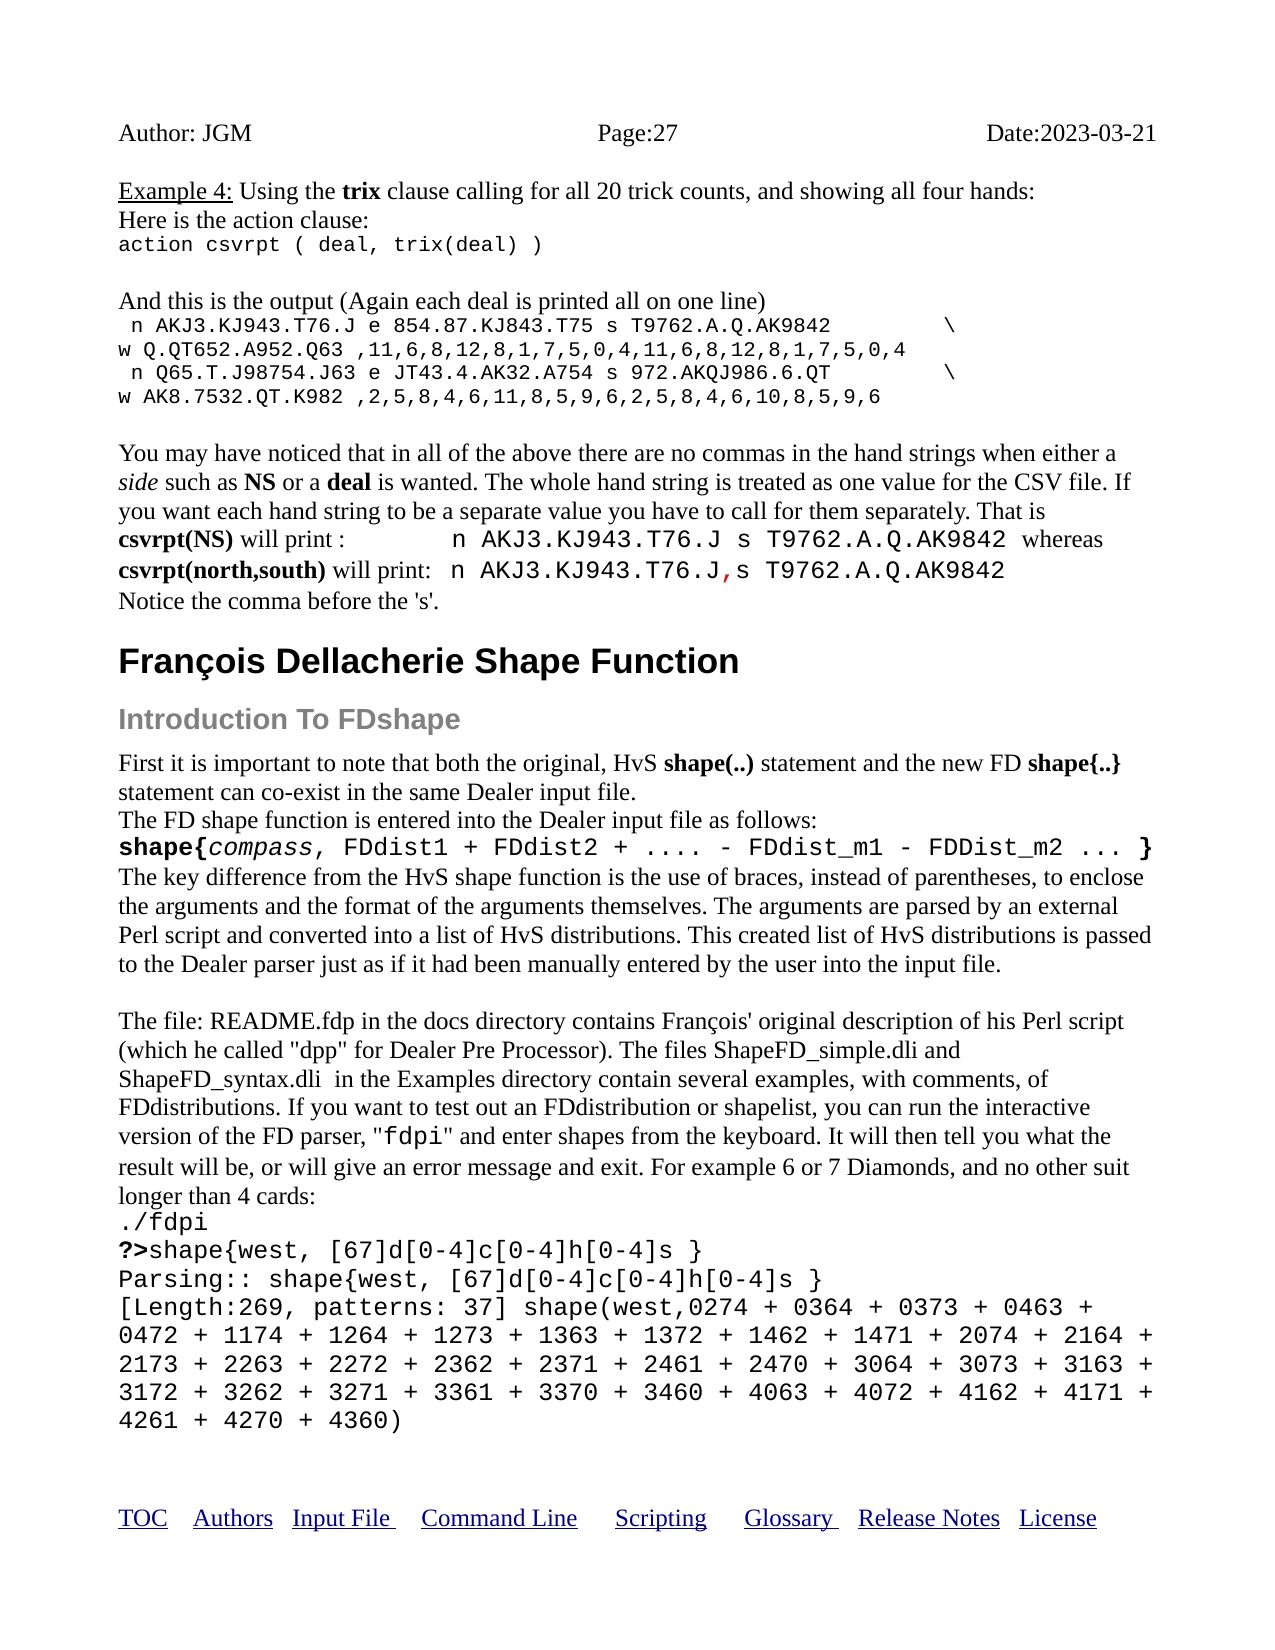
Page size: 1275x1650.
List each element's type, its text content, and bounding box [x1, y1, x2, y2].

text ?>shape{west, [67]d[0-4]c[0-4]h[0-4]s } [118, 1238, 1157, 1266]
text The file: README.fdp in the docs directory contains François' original description of his Perl script (which he called "dpp" for Dealer Pre Processor). The files ShapeFD_simple.dli and ShapeFD_syntax.dli in the Examples directory contain several examples, with comments, of FDdistributions. If you want to test out an FDdistribution or shapelist, you can run the interactive version of the FD parser, "fdpi" and enter shapes from the keyboard. It will then tell you what the result will be, or will give an error message and exit. For example 6 or 7 Diamonds, and no other suit longer than 4 cards: [118, 1006, 1157, 1209]
subtitle Introduction To FDshape [118, 702, 1157, 735]
text Here is the action clause: [118, 205, 1157, 234]
text Parsing:: shape{west, [67]d[0-4]c[0-4]h[0-4]s } [118, 1266, 1157, 1294]
text And this is the output (Again each deal is printed all on one line) [118, 286, 1157, 315]
text ./fdpi [118, 1209, 1157, 1238]
text Notice the comma before the 's'. [118, 586, 1157, 615]
text w AK8.7532.QT.K982 ,2,5,8,4,6,11,8,5,9,6,2,5,8,4,6,10,8,5,9,6 [118, 386, 1157, 409]
text [Length:269, patterns: 37] shape(west,0274 + 0364 + 0373 + 0463 + 0472 + 1174 + 1264 + 1273 + 1363 + 1372 + 1462 + 1471 + 2074 + 2164 + 2173 + 2263 + 2272 + 2362 + 2371 + 2461 + 2470 + 3064 + 3073 + 3163 + 3172 + 3262 + 3271 + 3361 + 3370 + 3460 + 4063 + 4072 + 4162 + 4171 + 4261 + 4270 + 4360) [118, 1294, 1157, 1436]
text shape{compass, FDdist1 + FDdist2 + .... - FDdist_m1 - FDDist_m2 ... } [118, 834, 1157, 862]
text w Q.QT652.A952.Q63 ,11,6,8,12,8,1,7,5,0,4,11,6,8,12,8,1,7,5,0,4 [118, 339, 1157, 362]
text You may have noticed that in all of the above there are no commas in the hand strings when either a side such as NS or a deal is wanted. The whole hand string is treated as one value for the CSV file. If you want each hand string to be a separate value you have to call for them separately. That is csvrpt(NS) will print : n AKJ3.KJ943.T76.J s T9762.A.Q.AK9842 whereas csvrpt(north,south) will print: n AKJ3.KJ943.T76.J,s T9762.A.Q.AK9842 [118, 438, 1157, 586]
text The key difference from the HvS shape function is the use of braces, instead of parentheses, to enclose the arguments and the format of the arguments themselves. The arguments are parsed by an external Perl script and converted into a list of HvS distributions. This created list of HvS distributions is passed to the Dealer parser just as if it had been manually entered by the user into the input file. [118, 862, 1157, 977]
text n Q65.T.J98754.J63 e JT43.4.AK32.A754 s 972.AKQJ986.6.QT \ [118, 362, 1157, 386]
text n AKJ3.KJ943.T76.J e 854.87.KJ843.T75 s T9762.A.Q.AK9842 \ [118, 315, 1157, 339]
subtitle François Dellacherie Shape Function [118, 641, 1157, 681]
text First it is important to note that both the original, HvS shape(..) statement and the new FD shape{..} statement can co-exist in the same Dealer input file. [118, 748, 1157, 805]
text Example 4: Using the trix clause calling for all 20 trick counts, and showing all four hands: [118, 176, 1157, 205]
text action csvrpt ( deal, trix(deal) ) [118, 234, 1157, 257]
text The FD shape function is entered into the Dealer input file as follows: [118, 805, 1157, 834]
